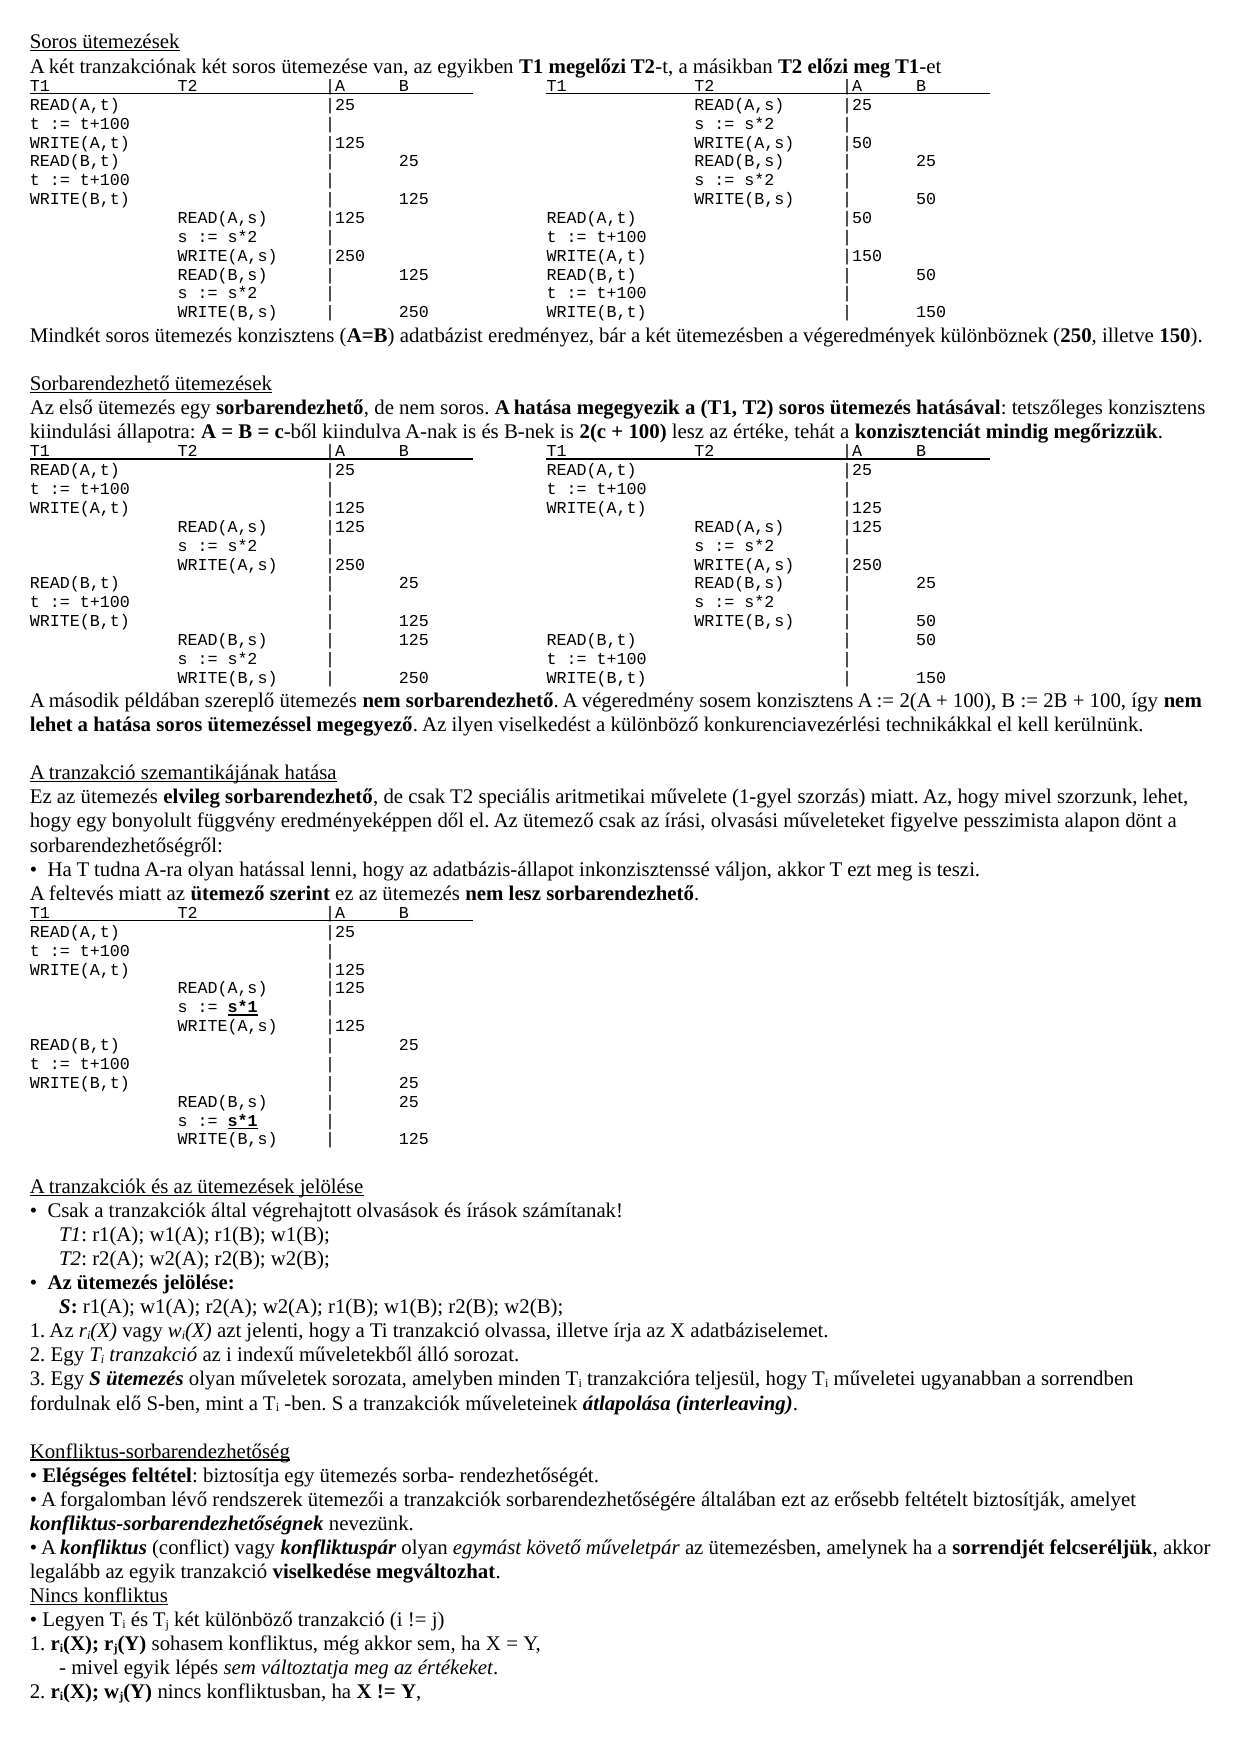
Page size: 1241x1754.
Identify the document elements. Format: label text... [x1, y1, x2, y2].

text 2. ri(X); wj(Y) nincs konfliktusban, ha X != Y, [29, 1679, 1211, 1703]
text Nincs konfliktus [29, 1583, 1211, 1607]
text Mindkét soros ütemezés konzisztens (A=B) adatbázist eredményez, bár a két ütemezésben a végeredmények különböznek (250, illetve 150). [29, 323, 1211, 347]
text Az első ütemezés egy sorbarendezhető, de nem soros. A hatása megegyezik a (T1, T2) soros ütemezés hatásával: tetszőleges konzisztens kiindulási állapotra: A = B = c-ből kiindulva A-nak is és B-nek is 2(c + 100) lesz az értéke, tehát a konzisztenciát mindig megőrizzük. [29, 395, 1211, 443]
text • Elégséges feltétel: biztosítja egy ütemezés sorba- rendezhetőségét. • A forgalomban lévő rendszerek ütemezői a tranzakciók sorbarendezhetőségére általában ezt az erősebb feltételt biztosítják, amelyet konfliktus-sorbarendezhetőségnek nevezünk. • A konfliktus (conflict) vagy konfliktuspár olyan egymást követő műveletpár az ütemezésben, amelynek ha a sorrendjét felcseréljük, akkor legalább az egyik tranzakció viselkedése megváltozhat. [29, 1463, 1211, 1583]
text A feltevés miatt az ütemező szerint ez az ütemezés nem lesz sorbarendezhető. [29, 881, 1211, 905]
text • Csak a tranzakciók által végrehajtott olvasások és írások számítanak! T1: r1(A); w1(A); r1(B); w1(B); T2: r2(A); w2(A); r2(B); w2(B); [29, 1198, 1211, 1270]
text Ez az ütemezés elvileg sorbarendezhető, de csak T2 speciális aritmetikai művelete (1-gyel szorzás) miatt. Az, hogy mivel szorzunk, lehet, hogy egy bonyolult függvény eredményeképpen dől el. Az ütemező csak az írási, olvasási műveleteket figyelve pesszimista alapon dönt a sorbarendezhetőségről: [29, 784, 1211, 857]
text • Legyen Ti és Tj két különböző tranzakció (i != j) [29, 1607, 1211, 1631]
text T1 T2 |A B READ(A,t) |25 t := t+100 | WRITE(A,t) |125 READ(A,s) |125 s := s*1 | WRITE(A,s) |125 READ(B,t) | 25 t := t+100 | WRITE(B,t) | 25 READ(B,s) | 25 s := s*1 | WRITE(B,s) | 125 [29, 905, 1211, 1150]
text 1. ri(X); rj(Y) sohasem konfliktus, még akkor sem, ha X = Y, - mivel egyik lépés sem változtatja meg az értékeket. [29, 1631, 1211, 1679]
text Konfliktus-sorbarendezhetőség [29, 1438, 1211, 1463]
text 1. Az ri(X) vagy wi(X) azt jelenti, hogy a Ti tranzakció olvassa, illetve írja az X adatbáziselemet. 2. Egy Ti tranzakció az i indexű műveletekből álló sorozat. 3. Egy S ütemezés olyan műveletek sorozata, amelyben minden Ti tranzakcióra teljesül, hogy Ti műveletei ugyanabban a sorrendben fordulnak elő S-ben, mint a Ti -ben. S a tranzakciók műveleteinek átlapolása (interleaving). [29, 1318, 1211, 1414]
text A második példában szereplő ütemezés nem sorbarendezhető. A végeredmény sosem konzisztens A := 2(A + 100), B := 2B + 100, így nem lehet a hatása soros ütemezéssel megegyező. Az ilyen viselkedést a különböző konkurenciavezérlési technikákkal el kell kerülnünk. [29, 688, 1211, 736]
text A tranzakciók és az ütemezések jelölése [29, 1174, 1211, 1198]
text • Ha T tudna A-ra olyan hatással lenni, hogy az adatbázis-állapot inkonzisztenssé váljon, akkor T ezt meg is teszi. [29, 857, 1211, 881]
text T1 T2 |A B T1 T2 |A B READ(A,t) |25 READ(A,t) |25 t := t+100 | t := t+100 | WRITE(A,t) |125 WRITE(A,t) |125 READ(A,s) |125 READ(A,s) |125 s := s*2 | s := s*2 | WRITE(A,s) |250 WRITE(A,s) |250 READ(B,t) | 25 READ(B,s) | 25 t := t+100 | s := s*2 | WRITE(B,t) | 125 WRITE(B,s) | 50 READ(B,s) | 125 READ(B,t) | 50 s := s*2 | t := t+100 | WRITE(B,s) | 250 WRITE(B,t) | 150 [29, 443, 1211, 688]
text A tranzakció szemantikájának hatása [29, 760, 1211, 784]
text • Az ütemezés jelölése: S: r1(A); w1(A); r2(A); w2(A); r1(B); w1(B); r2(B); w2(B); [29, 1270, 1211, 1318]
text Soros ütemezések A két tranzakciónak két soros ütemezése van, az egyikben T1 megelőzi T2-t, a másikban T2 előzi meg T1-et T1 T2 |A B T1 T2 |A B READ(A,t) |25 READ(A,s) |25 t := t+100 | s := s*2 | WRITE(A,t) |125 WRITE(A,s) |50 READ(B,t) | 25 READ(B,s) | 25 t := t+100 | s := s*2 | WRITE(B,t) | 125 WRITE(B,s) | 50 READ(A,s) |125 READ(A,t) |50 s := s*2 | t := t+100 | WRITE(A,s) |250 WRITE(A,t) |150 READ(B,s) | 125 READ(B,t) | 50 s := s*2 | t := t+100 | WRITE(B,s) | 250 WRITE(B,t) | 150 [29, 29, 1211, 323]
text Sorbarendezhető ütemezések [29, 371, 1211, 395]
